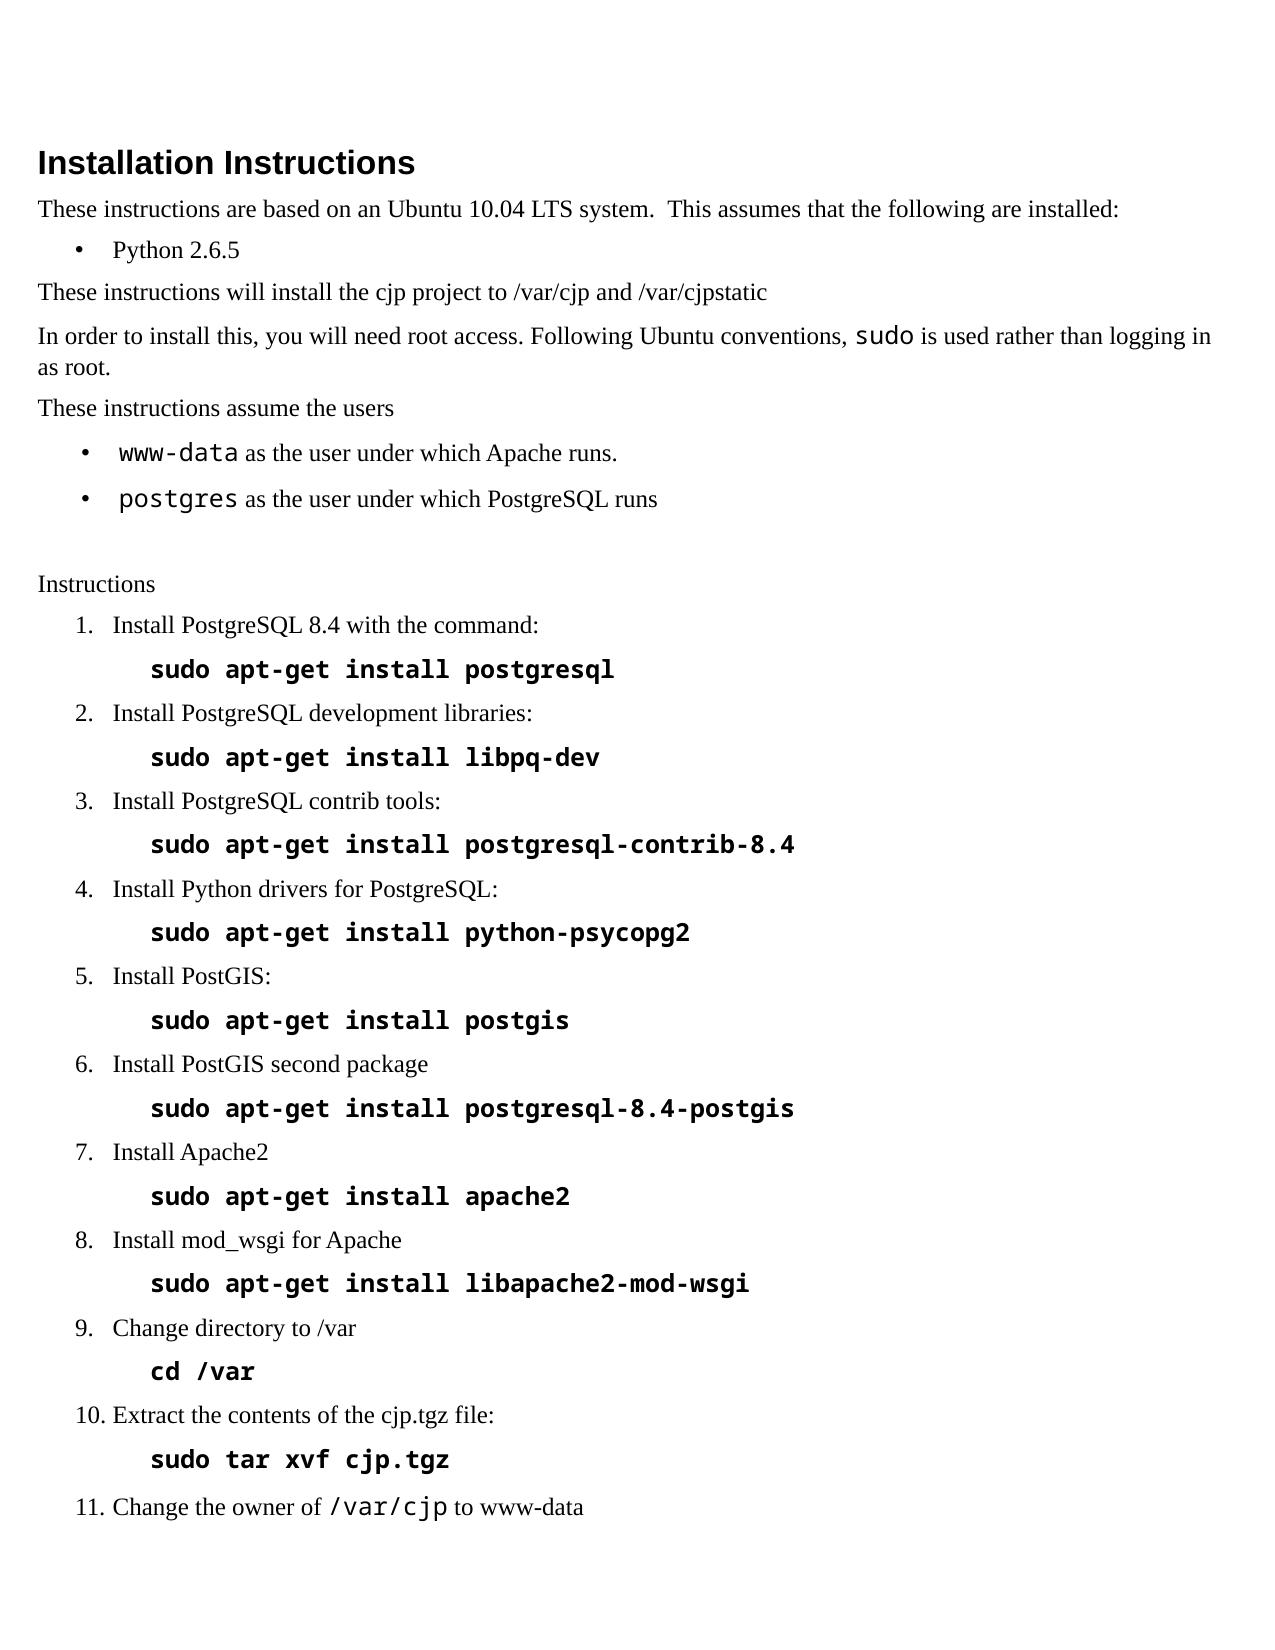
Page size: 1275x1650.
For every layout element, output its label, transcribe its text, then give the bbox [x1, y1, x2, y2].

text These instructions will install the cjp project to /var/cjp and /var/cjpstatic [37, 277, 1237, 306]
list www-data as the user under which Apache runs. [81, 434, 1237, 469]
text In order to install this, you will need root access. Following Ubuntu conventions, sudo is used rather than logging in as root. [37, 318, 1237, 381]
list Install PostgreSQL 8.4 with the command: [75, 610, 1237, 639]
list sudo apt-get install postgis [112, 1003, 1237, 1037]
list Install PostGIS second package [75, 1049, 1237, 1078]
list Install PostgreSQL contrib tools: [75, 786, 1237, 814]
list sudo apt-get install libapache2-mod-wsgi [112, 1266, 1237, 1300]
subtitle Installation Instructions [37, 143, 1237, 182]
list sudo apt-get install postgresql-8.4-postgis [112, 1091, 1237, 1124]
text These instructions assume the users [37, 393, 1237, 422]
list sudo apt-get install libpq-dev [112, 739, 1237, 773]
list Install PostgreSQL development libraries: [75, 698, 1237, 727]
list sudo apt-get install apache2 [112, 1178, 1237, 1212]
list sudo tar xvf cjp.tgz [112, 1442, 1237, 1476]
list Change the owner of /var/cjp to www-data [75, 1488, 1237, 1522]
list Python 2.6.5 [75, 236, 1237, 264]
list Extract the contents of the cjp.tgz file: [75, 1401, 1237, 1429]
list Install Python drivers for PostgreSQL: [75, 874, 1237, 902]
text These instructions are based on an Ubuntu 10.04 LTS system. This assumes that the following are installed: [37, 194, 1237, 223]
list Install mod_wsgi for Apache [75, 1225, 1237, 1254]
list Change directory to /var [75, 1313, 1237, 1341]
list sudo apt-get install python-psycopg2 [112, 915, 1237, 949]
list Install PostGIS: [75, 961, 1237, 990]
list cd /var [112, 1354, 1237, 1388]
list Install Apache2 [75, 1137, 1237, 1166]
list sudo apt-get install postgresql [112, 651, 1237, 686]
text Instructions [37, 569, 1237, 598]
list sudo apt-get install postgresql-contrib-8.4 [112, 827, 1237, 861]
list postgres as the user under which PostgreSQL runs [81, 481, 1237, 515]
